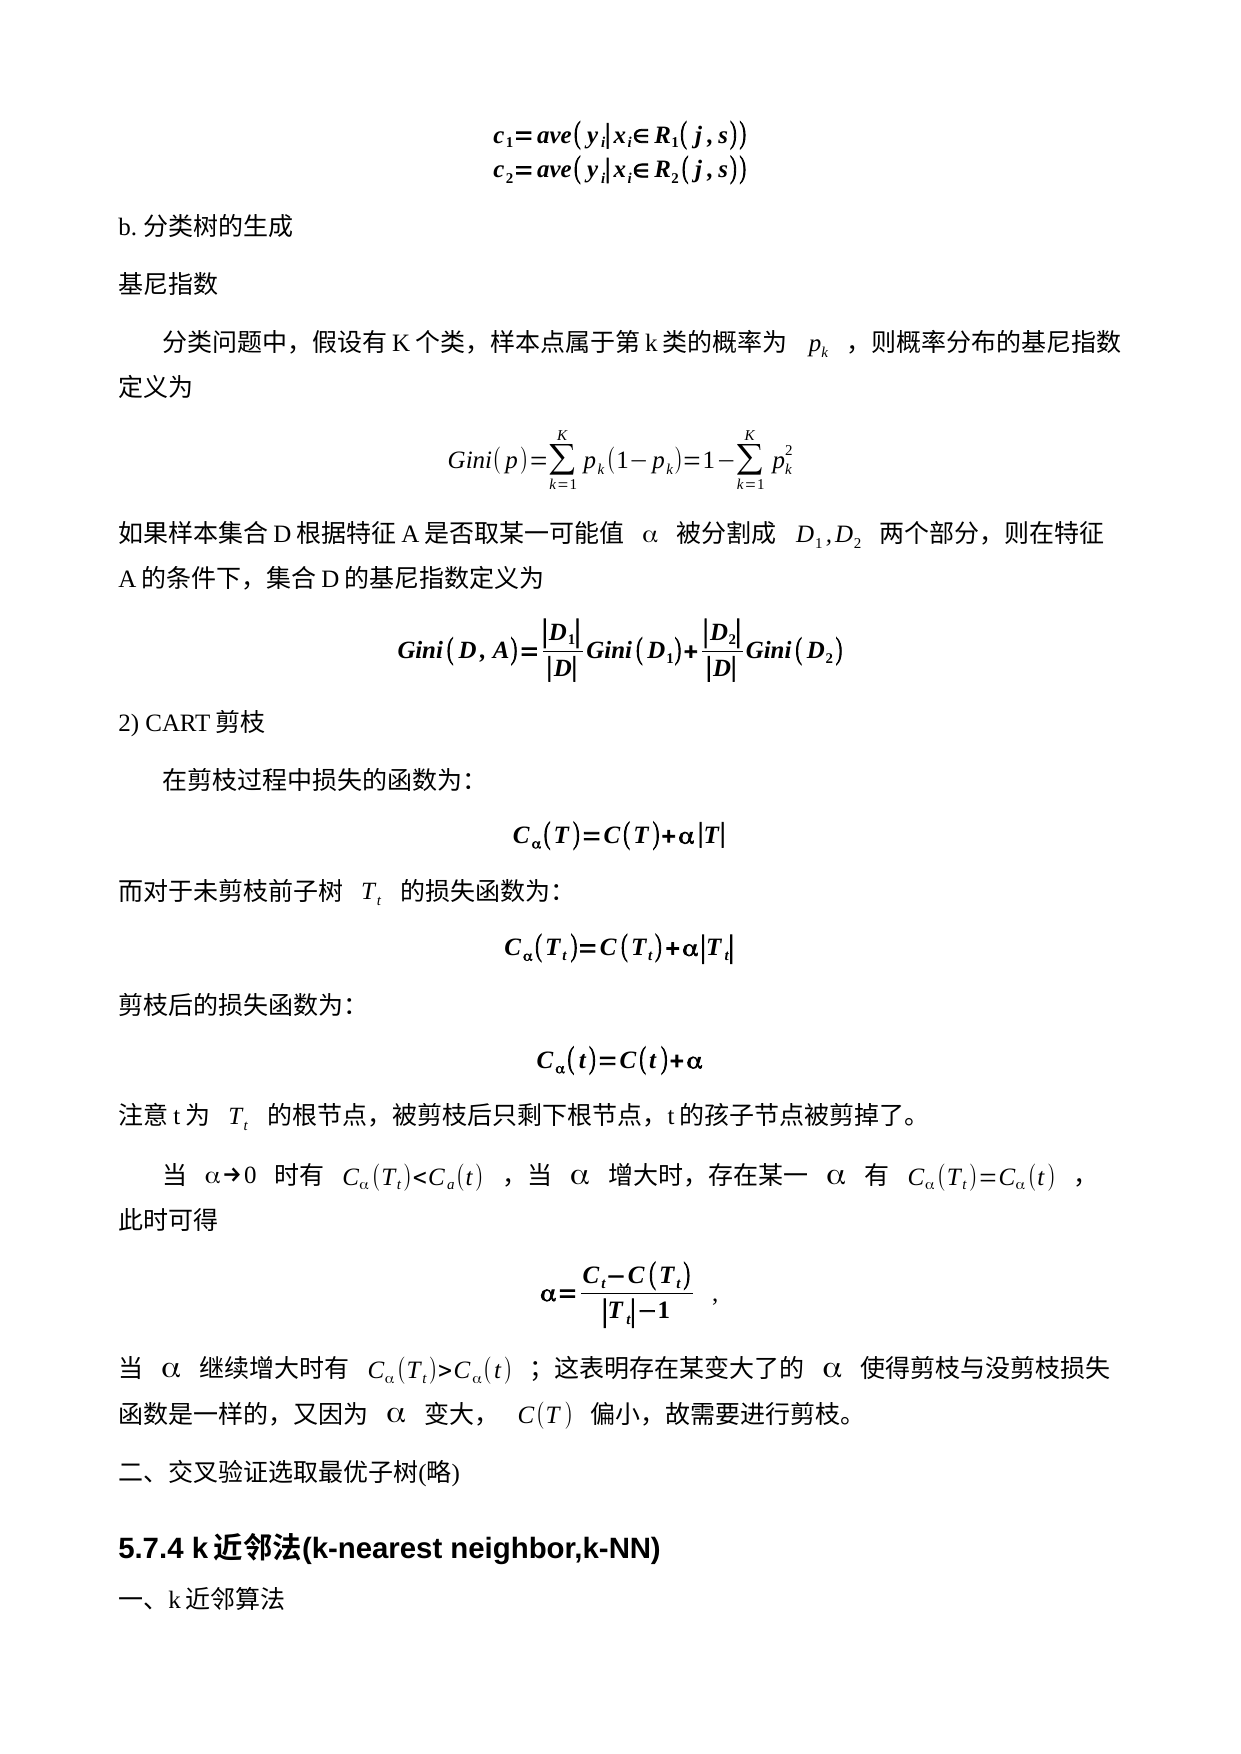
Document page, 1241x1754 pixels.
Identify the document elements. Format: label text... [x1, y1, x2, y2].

text 剪枝后的损失函数为： [118, 985, 1122, 1021]
text 一、k近邻算法 [118, 1580, 1122, 1616]
text 注意t为的根节点，被剪枝后只剩下根节点，t的孩子节点被剪掉了。 [118, 1096, 1122, 1134]
text 基尼指数 [118, 265, 1122, 301]
text , [118, 1259, 1122, 1329]
text 在剪枝过程中损失的函数为： [118, 760, 1122, 797]
text 二、交叉验证选取最优子树(略) [118, 1452, 1122, 1488]
text b. 分类树的生成 [118, 207, 1122, 243]
text 如果样本集合D根据特征A是否取某一可能值被分割成两个部分，则在特征A的条件下，集合D的基尼指数定义为 [118, 513, 1122, 595]
subtitle 5.7.4 k近邻法(k-nearest neighbor,k-NN) [118, 1525, 1122, 1567]
text 当继续增大时有；这表明存在某变大了的使得剪枝与没剪枝损失函数是一样的，又因为变大，偏小，故需要进行剪枝。 [118, 1349, 1122, 1430]
text 2) CART剪枝 [118, 702, 1122, 739]
text 而对于未剪枝前子树的损失函数为： [118, 871, 1122, 909]
text 分类问题中，假设有K个类，样本点属于第k类的概率为，则概率分布的基尼指数定义为 [118, 323, 1122, 404]
text 当时有，当增大时，存在某一有，此时可得 [118, 1156, 1122, 1237]
